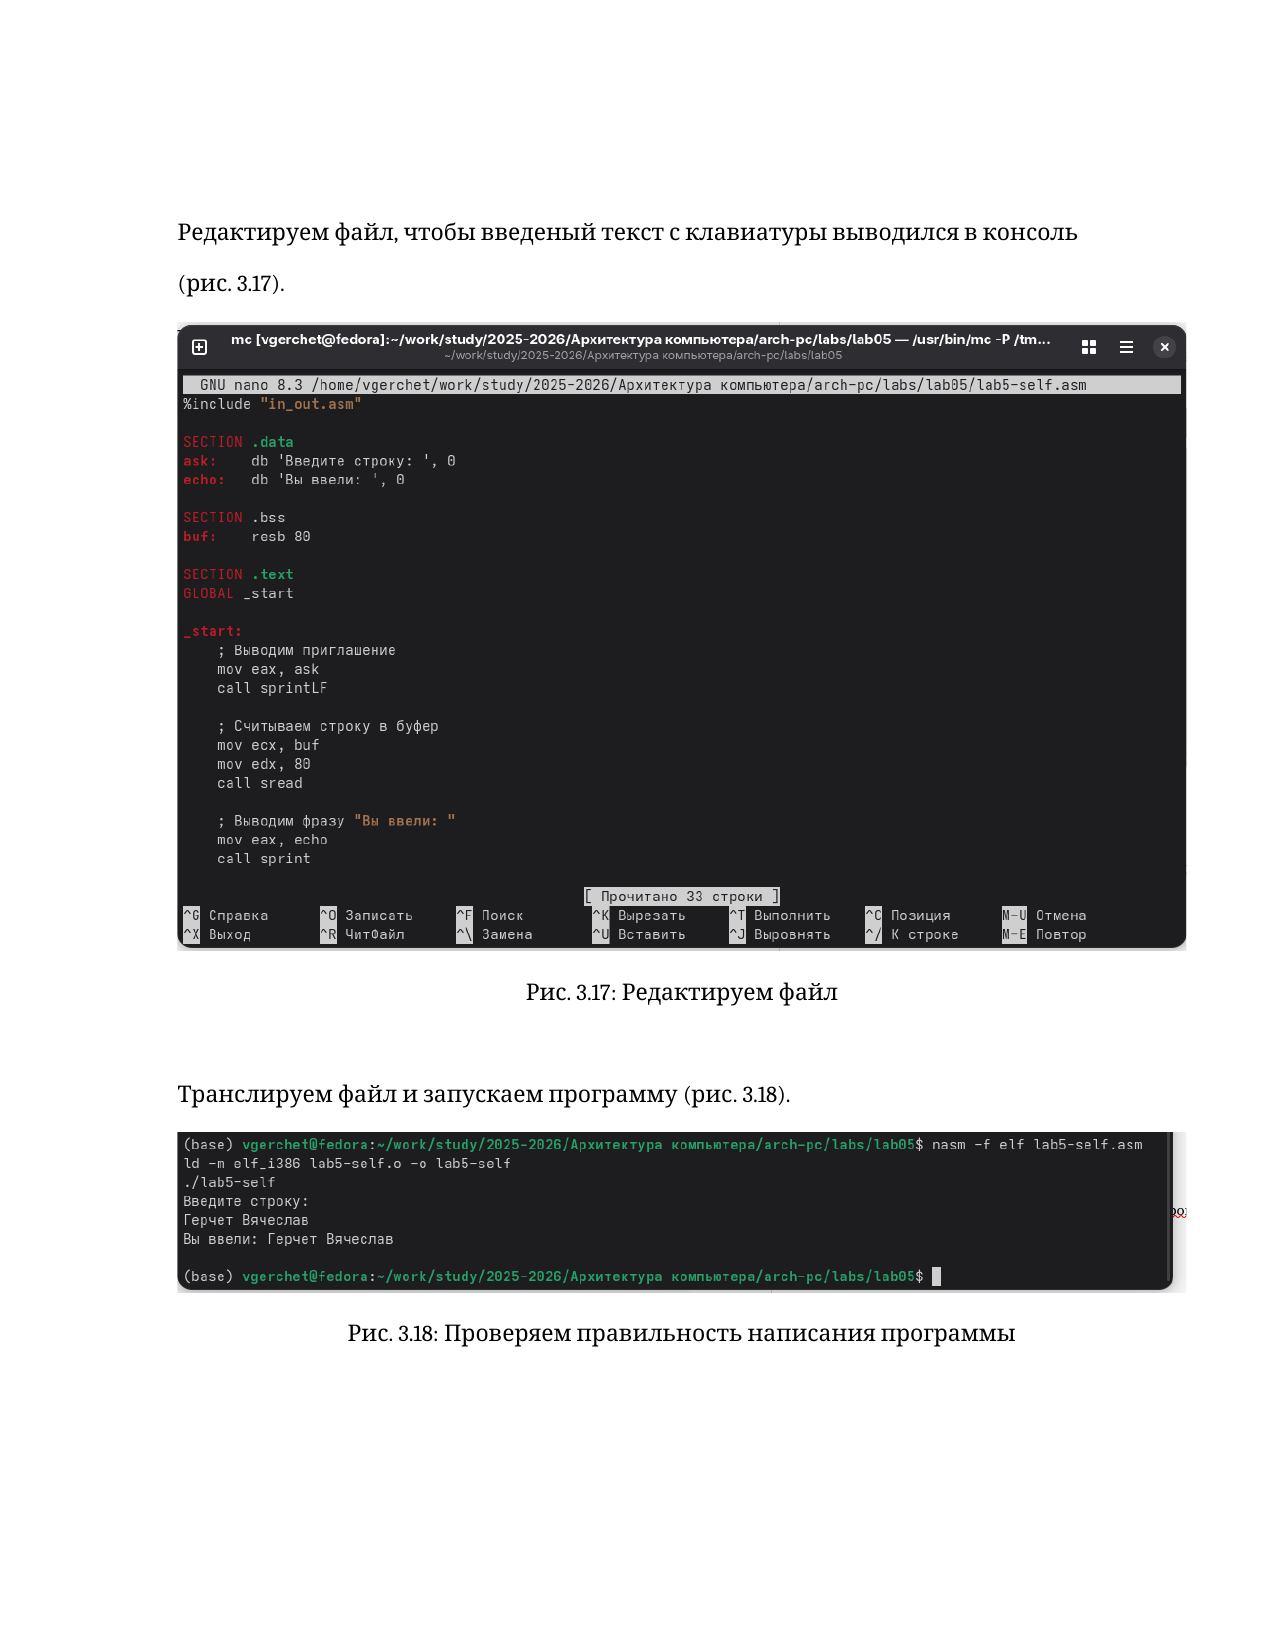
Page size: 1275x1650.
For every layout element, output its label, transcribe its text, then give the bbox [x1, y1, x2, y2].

text Рис. 3.18: Проверяем правильность написания программы [177, 1293, 1186, 1347]
text Транслируем файл и запускаем программу (рис. 3.18). [177, 1082, 1186, 1108]
text Рис. 3.17: Редактируем файл [177, 951, 1186, 1006]
picture [177, 1132, 1187, 1293]
picture [177, 322, 1187, 951]
text (рис. 3.17). [177, 271, 1186, 298]
text Редактируем файл, чтобы введеный текст с клавиатуры выводился в консоль [177, 220, 1186, 247]
